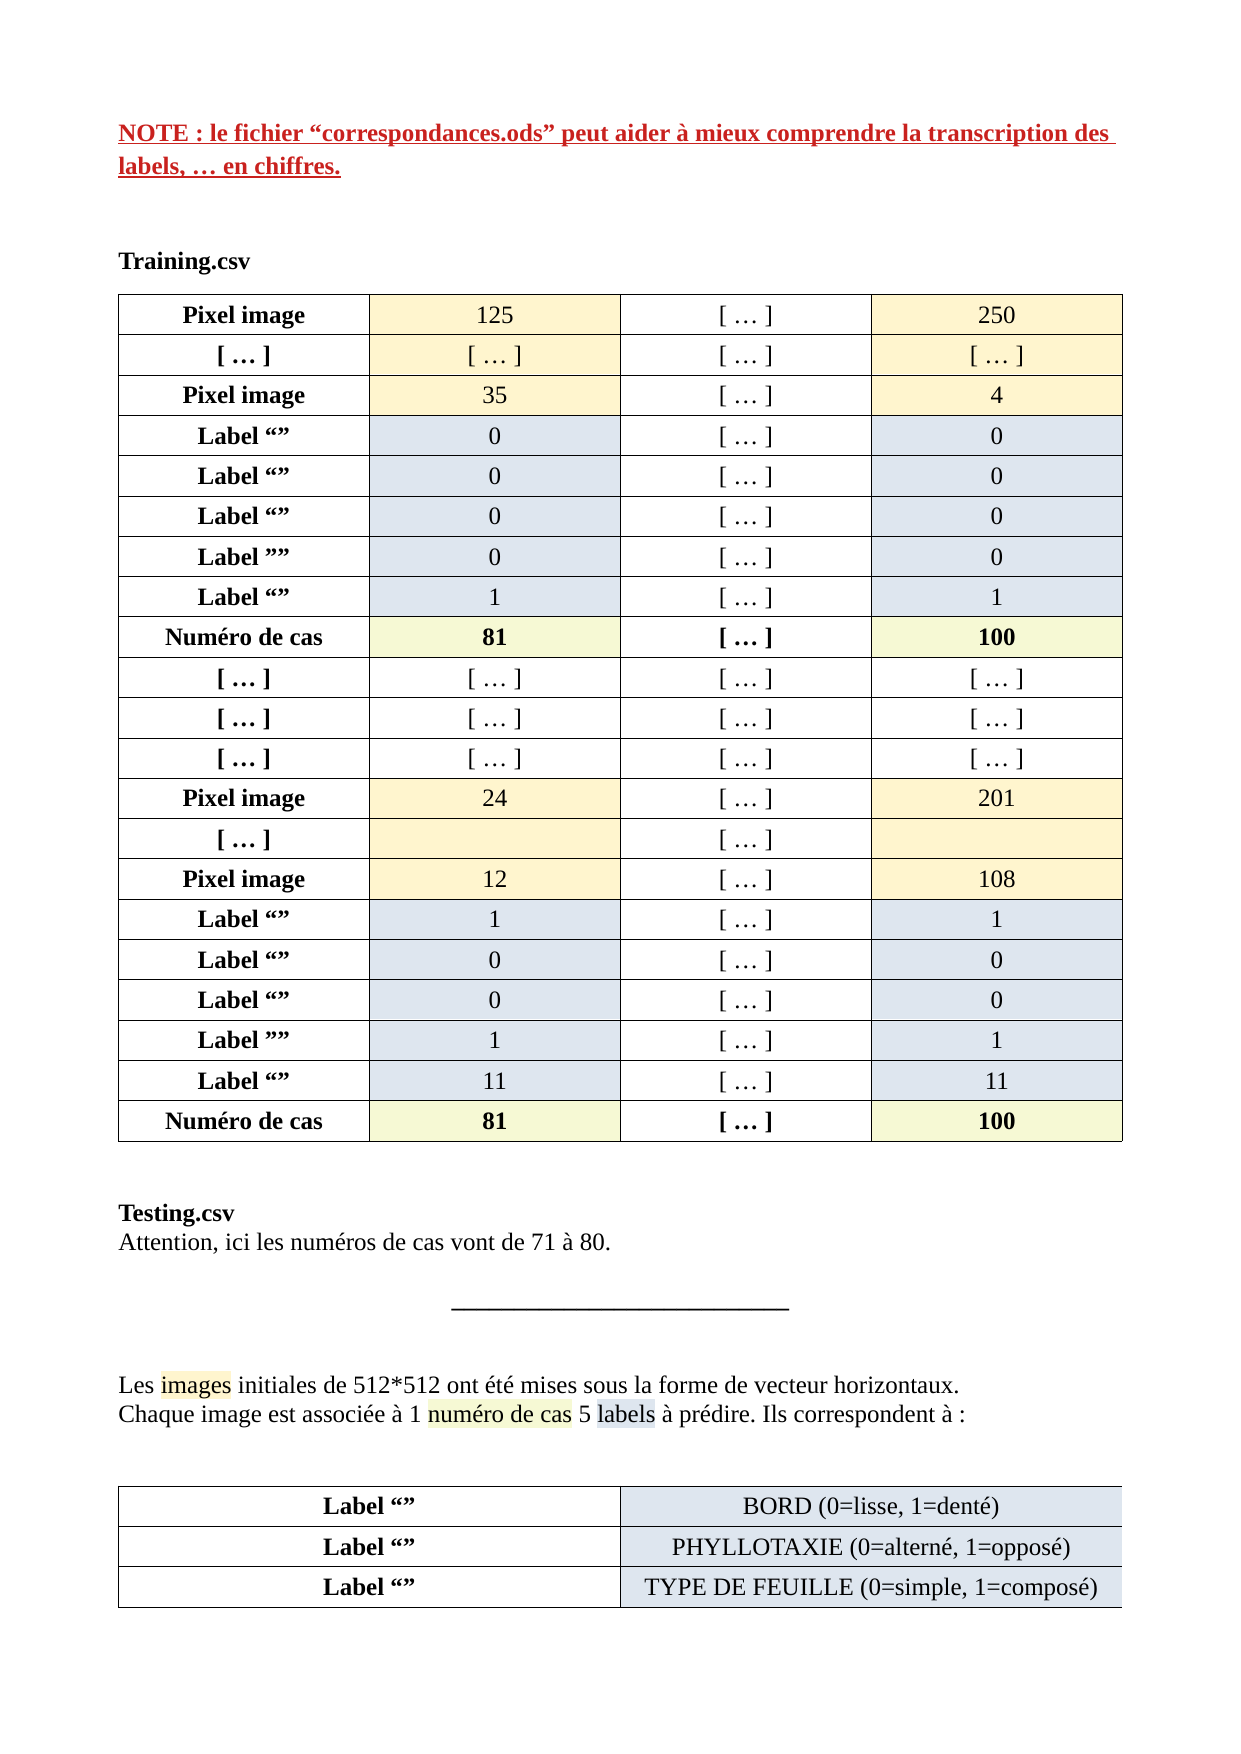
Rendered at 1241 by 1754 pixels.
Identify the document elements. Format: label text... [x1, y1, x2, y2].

table_cell [ … ] [621, 577, 871, 616]
table_cell 81 [370, 617, 620, 657]
table_cell 1 [370, 1021, 620, 1060]
table_cell Pixel image [119, 779, 369, 818]
table_cell 0 [872, 497, 1122, 536]
table_cell 0 [370, 416, 620, 455]
table_cell 81 [370, 1101, 620, 1141]
table_cell Pixel image [119, 859, 369, 899]
table_cell Label “” [119, 1527, 620, 1566]
table_cell 0 [872, 537, 1122, 576]
table_cell PHYLLOTAXIE (0=alterné, 1=opposé) [621, 1527, 1122, 1566]
table_cell [ … ] [621, 940, 871, 979]
text NOTE : le fichier “correspondances.ods” peut aider à mieux comprendre la transcription des labels, … en chiffres. [118, 118, 1122, 180]
table_cell [ … ] [621, 537, 871, 576]
table_cell Label “” [119, 1567, 620, 1607]
table_header Pixel image [119, 295, 369, 334]
table_cell 1 [872, 1021, 1122, 1060]
table_cell TYPE DE FEUILLE (0=simple, 1=composé) [621, 1567, 1122, 1607]
table_cell [ … ] [621, 779, 871, 818]
table_cell [ … ] [621, 1101, 871, 1141]
text Testing.csv [118, 1198, 1122, 1227]
table_cell [ … ] [370, 335, 620, 374]
table_cell 0 [370, 980, 620, 1019]
text Les images initiales de 512*512 ont été mises sous la forme de vecteur horizontaux. [118, 1371, 1122, 1399]
table_cell [ … ] [621, 859, 871, 899]
table_cell [ … ] [621, 1021, 871, 1060]
table_cell Label “” [119, 940, 369, 979]
table_cell 0 [370, 497, 620, 536]
table_cell [ … ] [872, 739, 1122, 778]
table_header 125 [370, 295, 620, 334]
table_cell 0 [370, 537, 620, 576]
table_cell [ … ] [370, 658, 620, 697]
table_cell 0 [872, 456, 1122, 496]
table_cell [370, 819, 620, 858]
table_cell 201 [872, 779, 1122, 818]
table_cell Label “” [119, 900, 369, 939]
table_cell [ … ] [621, 658, 871, 697]
table_cell 0 [872, 980, 1122, 1019]
table_cell [ … ] [119, 819, 369, 858]
table_cell Label ”” [119, 1021, 369, 1060]
table_cell 35 [370, 376, 620, 415]
table_cell [ … ] [621, 335, 871, 374]
table_header 250 [872, 295, 1122, 334]
table_cell [ … ] [119, 698, 369, 737]
table_header [ … ] [621, 295, 871, 334]
table_cell [ … ] [621, 819, 871, 858]
text Training.csv [118, 246, 1122, 275]
text Chaque image est associée à 1 numéro de cas 5 labels à prédire. Ils correspondent à : [118, 1399, 1122, 1428]
table_cell [ … ] [370, 739, 620, 778]
table_cell 1 [370, 900, 620, 939]
table_cell 1 [872, 900, 1122, 939]
table_cell 100 [872, 617, 1122, 657]
table_cell Pixel image [119, 376, 369, 415]
table_cell [ … ] [872, 658, 1122, 697]
table_cell [ … ] [621, 497, 871, 536]
table_cell Numéro de cas [119, 617, 369, 657]
table_cell 4 [872, 376, 1122, 415]
table_cell 0 [872, 940, 1122, 979]
table_cell 24 [370, 779, 620, 818]
table_cell 108 [872, 859, 1122, 899]
table_cell Label “” [119, 416, 369, 455]
table_cell [ … ] [621, 456, 871, 496]
table_cell [ … ] [621, 1061, 871, 1100]
table_cell 1 [872, 577, 1122, 616]
table_cell 100 [872, 1101, 1122, 1141]
table_cell [ … ] [119, 658, 369, 697]
table_cell Label “” [119, 980, 369, 1019]
table_cell [872, 819, 1122, 858]
text Attention, ici les numéros de cas vont de 71 à 80. [118, 1227, 1122, 1256]
text ___________________________ [118, 1284, 1122, 1313]
table_cell Label “” [119, 1061, 369, 1100]
table_cell [ … ] [621, 900, 871, 939]
table_cell [ … ] [621, 980, 871, 1019]
table_cell 0 [872, 416, 1122, 455]
table_cell Label “” [119, 577, 369, 616]
table_cell 0 [370, 456, 620, 496]
table_cell [ … ] [872, 335, 1122, 374]
table_cell 1 [370, 577, 620, 616]
table_cell Label ”” [119, 537, 369, 576]
table_cell [ … ] [119, 335, 369, 374]
table_cell 11 [872, 1061, 1122, 1100]
table_cell [ … ] [621, 698, 871, 737]
table_cell [ … ] [621, 617, 871, 657]
table_cell 11 [370, 1061, 620, 1100]
table_cell 0 [370, 940, 620, 979]
table_cell [ … ] [621, 376, 871, 415]
table_cell 12 [370, 859, 620, 899]
table_header Label “” [119, 1487, 620, 1526]
table_cell [ … ] [621, 416, 871, 455]
table_cell [ … ] [621, 739, 871, 778]
table_cell Label “” [119, 456, 369, 496]
table_cell [ … ] [872, 698, 1122, 737]
table_cell [ … ] [370, 698, 620, 737]
table_header BORD (0=lisse, 1=denté) [621, 1487, 1122, 1526]
table_cell Numéro de cas [119, 1101, 369, 1141]
table_cell Label “” [119, 497, 369, 536]
table_cell [ … ] [119, 739, 369, 778]
